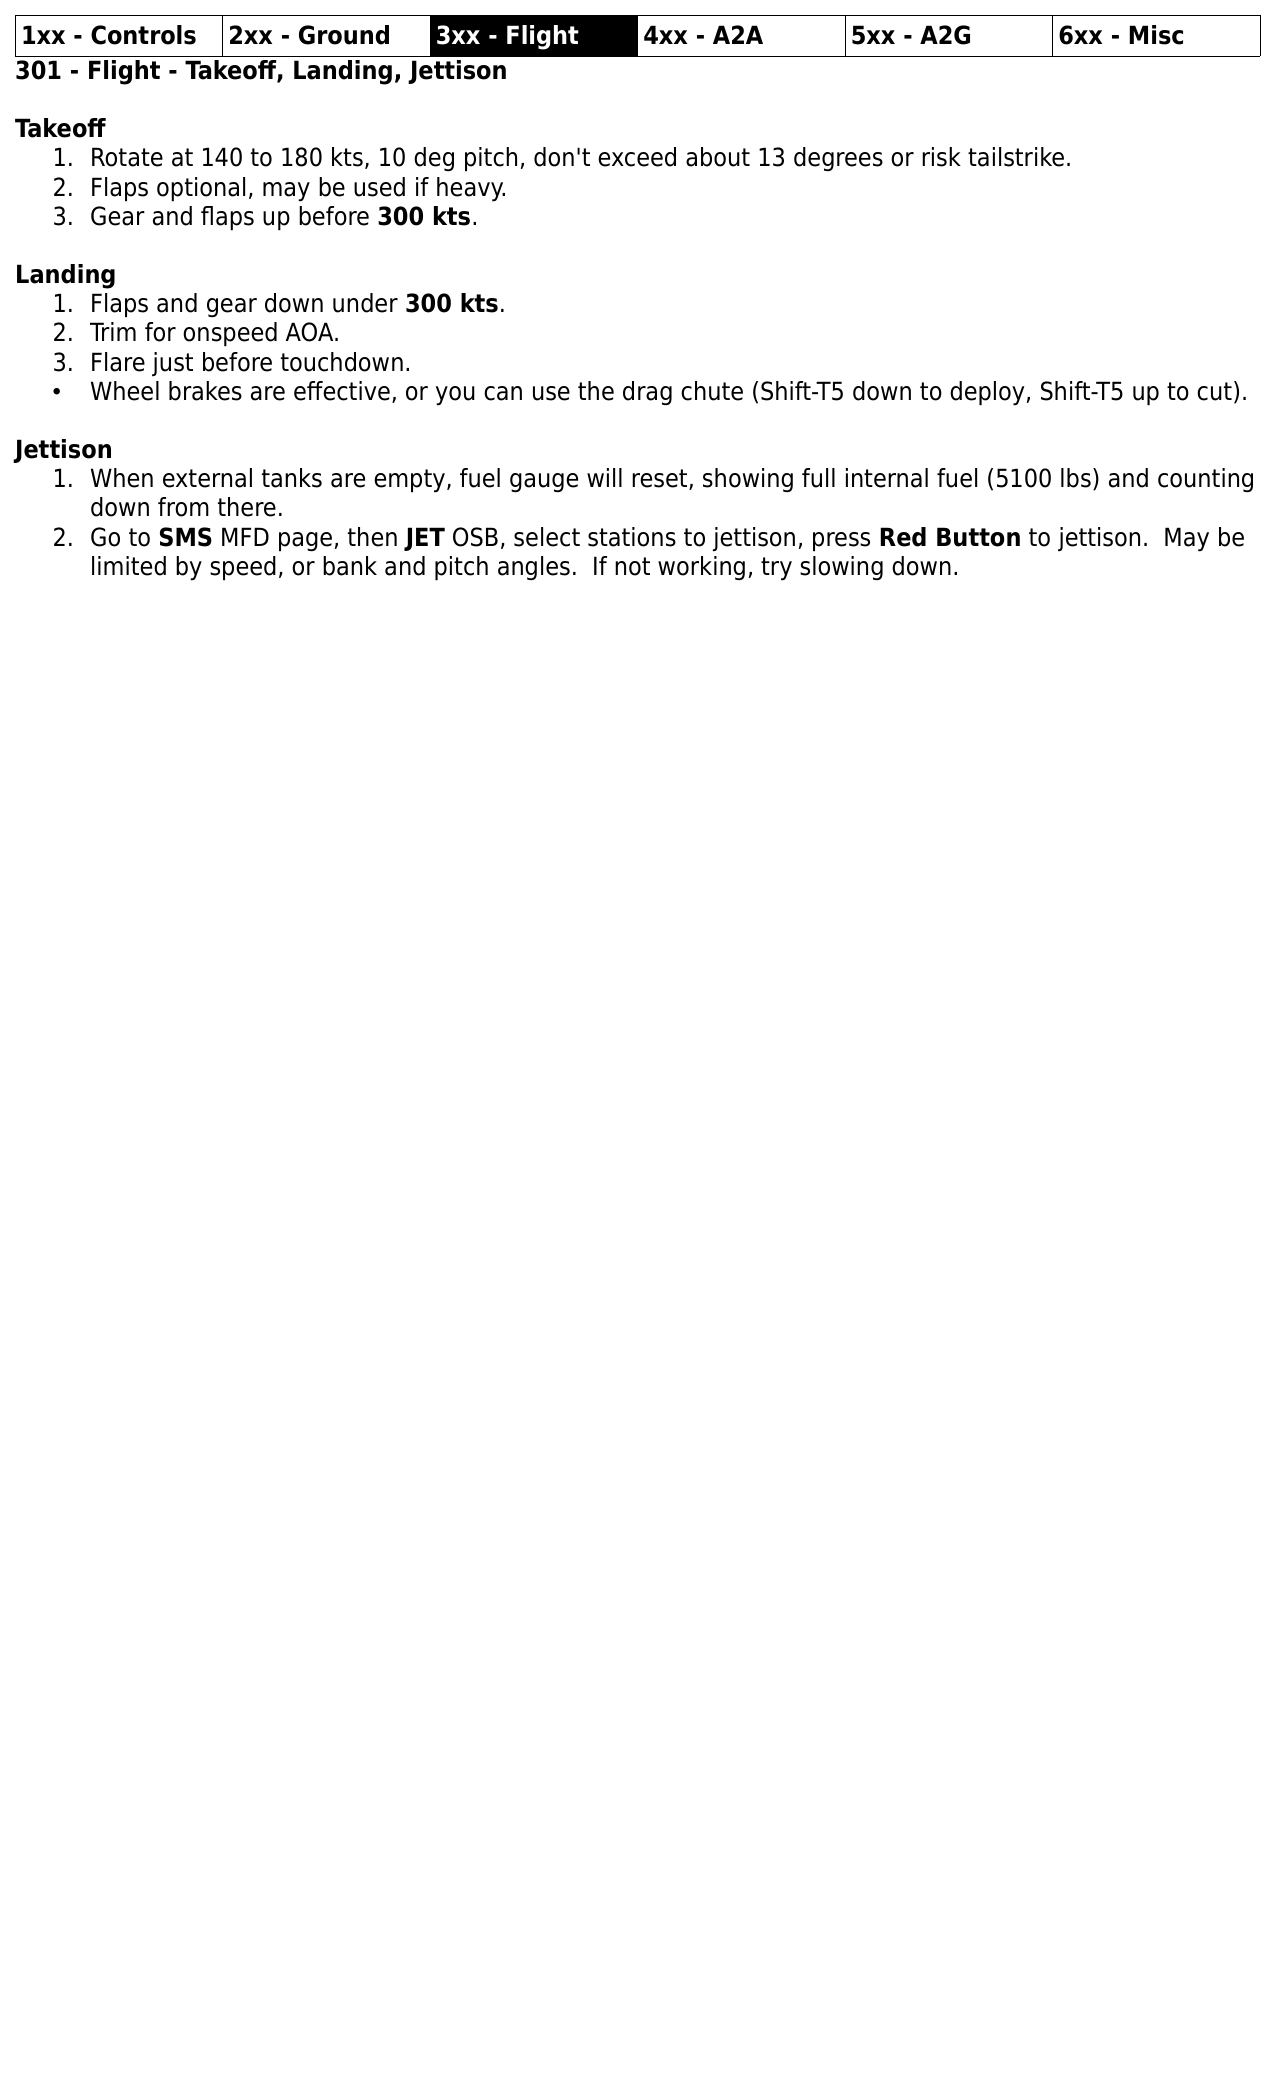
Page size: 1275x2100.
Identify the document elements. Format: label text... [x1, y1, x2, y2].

list Rotate at 140 to 180 kts, 10 deg pitch, don't exceed about 13 degrees or risk tailstrike. [52, 143, 1260, 173]
text Takeoff [15, 114, 1260, 143]
table_header 4xx - A2A [638, 16, 845, 56]
text Landing [15, 260, 1260, 289]
table_header 3xx - Flight [431, 16, 637, 56]
text 301 - Flight - Takeoff, Landing, Jettison [15, 57, 1260, 85]
list When external tanks are empty, fuel gauge will reset, showing full internal fuel (5100 lbs) and counting down from there. [52, 464, 1260, 523]
text Jettison [15, 435, 1260, 464]
table_header 1xx - Controls [16, 16, 222, 56]
list Go to SMS MFD page, then JET OSB, select stations to jettison, press Red Button to jettison. May be limited by speed, or bank and pitch angles. If not working, try slowing down. [52, 523, 1260, 581]
list Gear and flaps up before 300 kts. [52, 202, 1260, 231]
table_header 5xx - A2G [846, 16, 1052, 56]
table_header 6xx - Misc [1053, 16, 1260, 56]
list Flare just before touchdown. [52, 348, 1260, 377]
list Flaps and gear down under 300 kts. [52, 289, 1260, 318]
list Trim for onspeed AOA. [52, 318, 1260, 348]
list Wheel brakes are effective, or you can use the drag chute (Shift-T5 down to deploy, Shift-T5 up to cut). [52, 377, 1260, 406]
table_header 2xx - Ground [223, 16, 430, 56]
list Flaps optional, may be used if heavy. [52, 173, 1260, 202]
